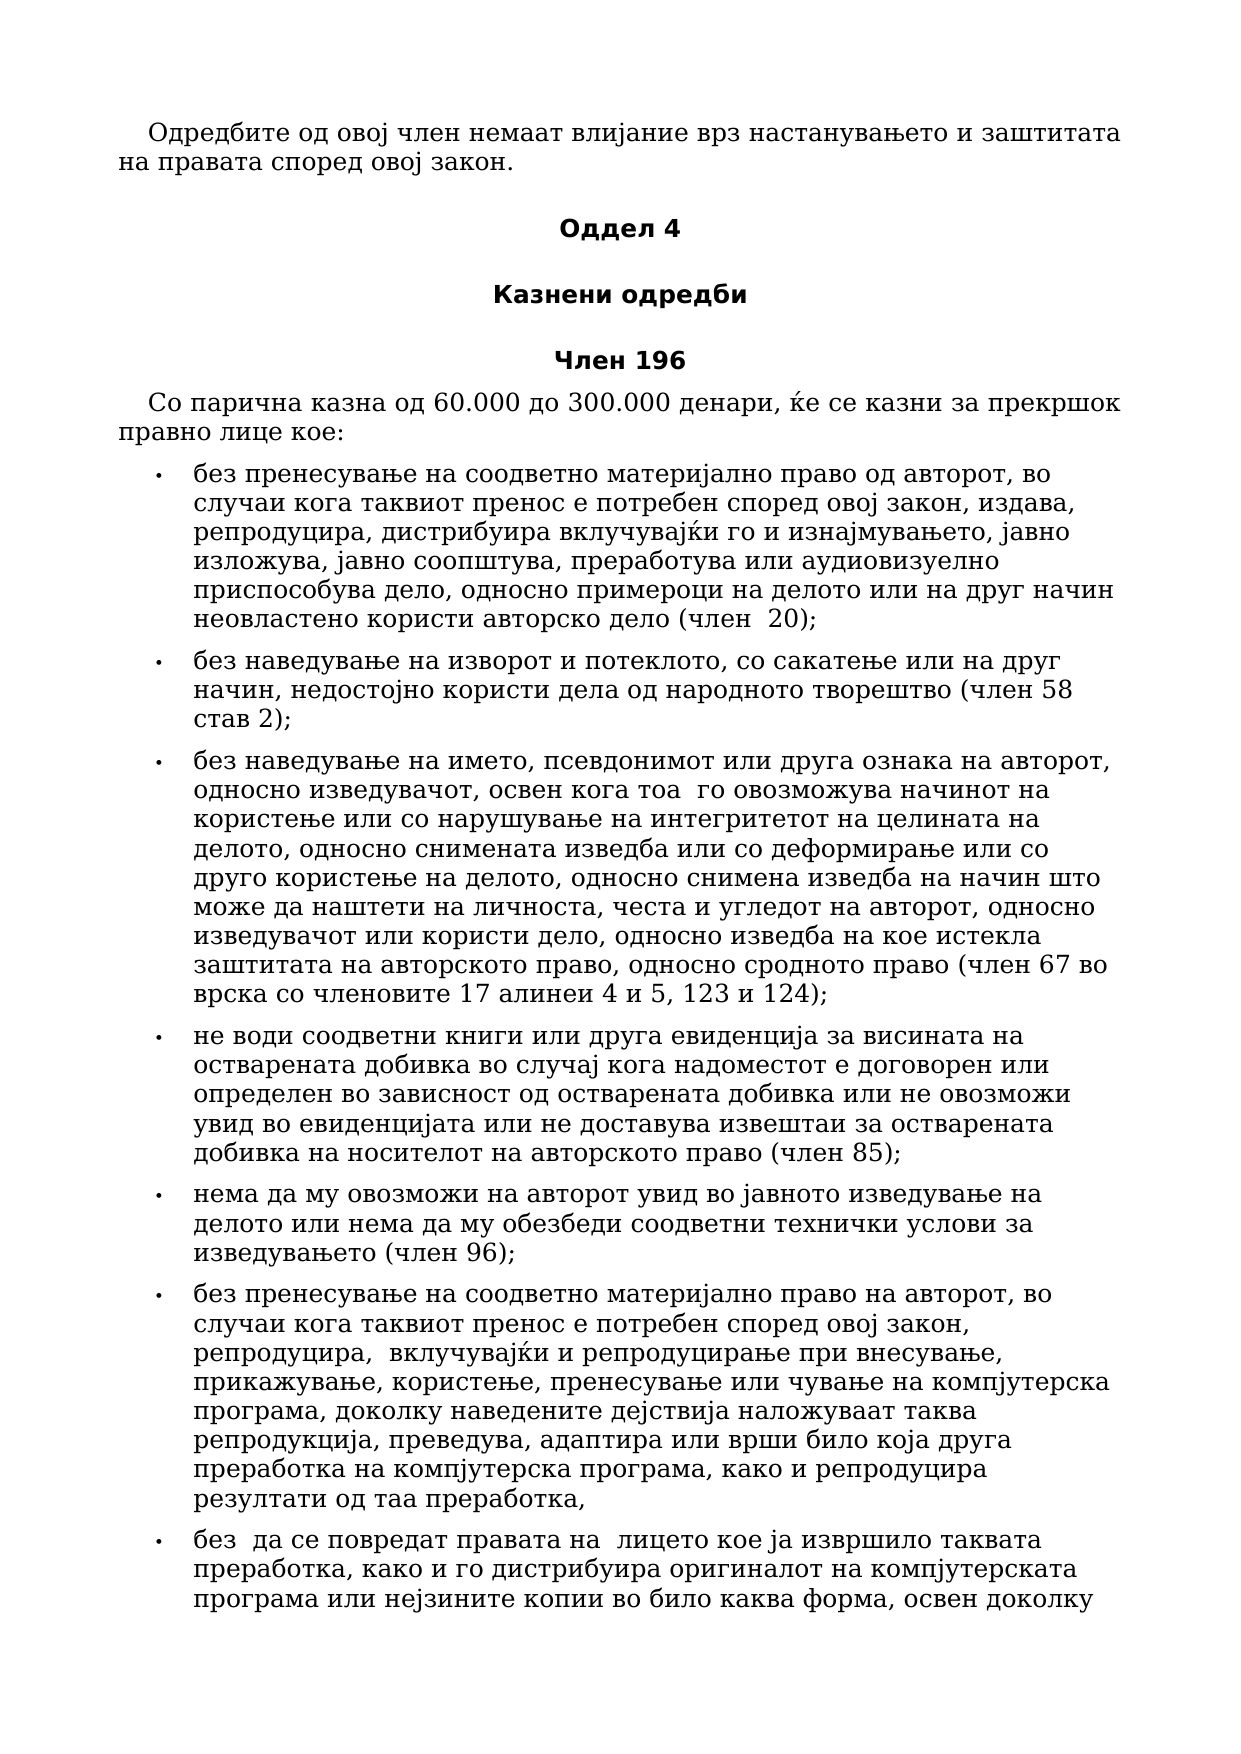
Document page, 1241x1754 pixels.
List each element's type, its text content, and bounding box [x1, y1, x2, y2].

subtitle Оддел 4 [118, 214, 1122, 243]
list без пренесување на соодветно материјално право на авторот, во случаи кога таквиот пренос е потребен според овој закон, репродуцира, вклучувајќи и репродуцирање при внесување, прикажување, користење, пренесување или чување на компјутерска програма, доколку наведените дејствија наложуваат таква репродукција, преведува, адаптира или врши било која друга преработка на компјутерска програма, како и репродуцира резултати од таа преработка, [156, 1280, 1122, 1513]
subtitle Член 196 [118, 347, 1122, 376]
list без наведување на изворот и потеклото, со сакатење или на друг начин, недостојно користи дела од народното творештво (член 58 став 2); [156, 646, 1122, 734]
list нема да му овозможи на авторот увид во јавното изведување на делото или нема да му обезбеди соодветни технички услови за изведувањето (член 96); [156, 1180, 1122, 1267]
list не води соодветни книги или друга евиденција за висината на остварената добивка во случај кога надоместот е договорен или определен во зависност од остварената добивка или не овозможи увид во евиденцијата или не доставува извештаи за остварената добивка на носителот на авторското право (член 85); [156, 1021, 1122, 1167]
text Со парична казна од 60.000 до 300.000 денари, ќе се казни за прекршок правно лице кое: [118, 388, 1122, 446]
text Одредбите од овој член немаат влијание врз настанувањето и заштитата на правата според овој закон. [118, 118, 1122, 176]
subtitle Казнени одредби [118, 280, 1122, 309]
list без наведување на името, псевдонимот или друга ознака на авторот, односно изведувачот, освен кога тоа го овозможува начинот на користење или со нарушување на интегритетот на целината на делото, односно снимената изведба или со деформирање или со друго користење на делото, односно снимена изведба на начин што може да наштети на личноста, честа и угледот на авторот, односно изведувачот или користи дело, односно изведба на кое истекла заштитата на авторското право, односно сродното право (член 67 во врска со членовите 17 алинеи 4 и 5, 123 и 124); [156, 746, 1122, 1009]
list без да се повредат правата на лицето кое ја извршило таквата преработка, како и го дистрибуира оригиналот на компјутерската програма или нејзините копии во било каква форма, освен доколку [156, 1526, 1122, 1613]
list без пренесување на соодветно материјално право од авторот, во случаи кога таквиот пренос е потребен според овој закон, издава, репродуцира, дистрибуира вклучувајќи го и изнајмувањето, јавно изложува, јавно соопштува, преработува или аудиовизуелно приспособува дело, односно примероци на делото или на друг начин неовластено користи авторско дело (член 20); [156, 459, 1122, 634]
